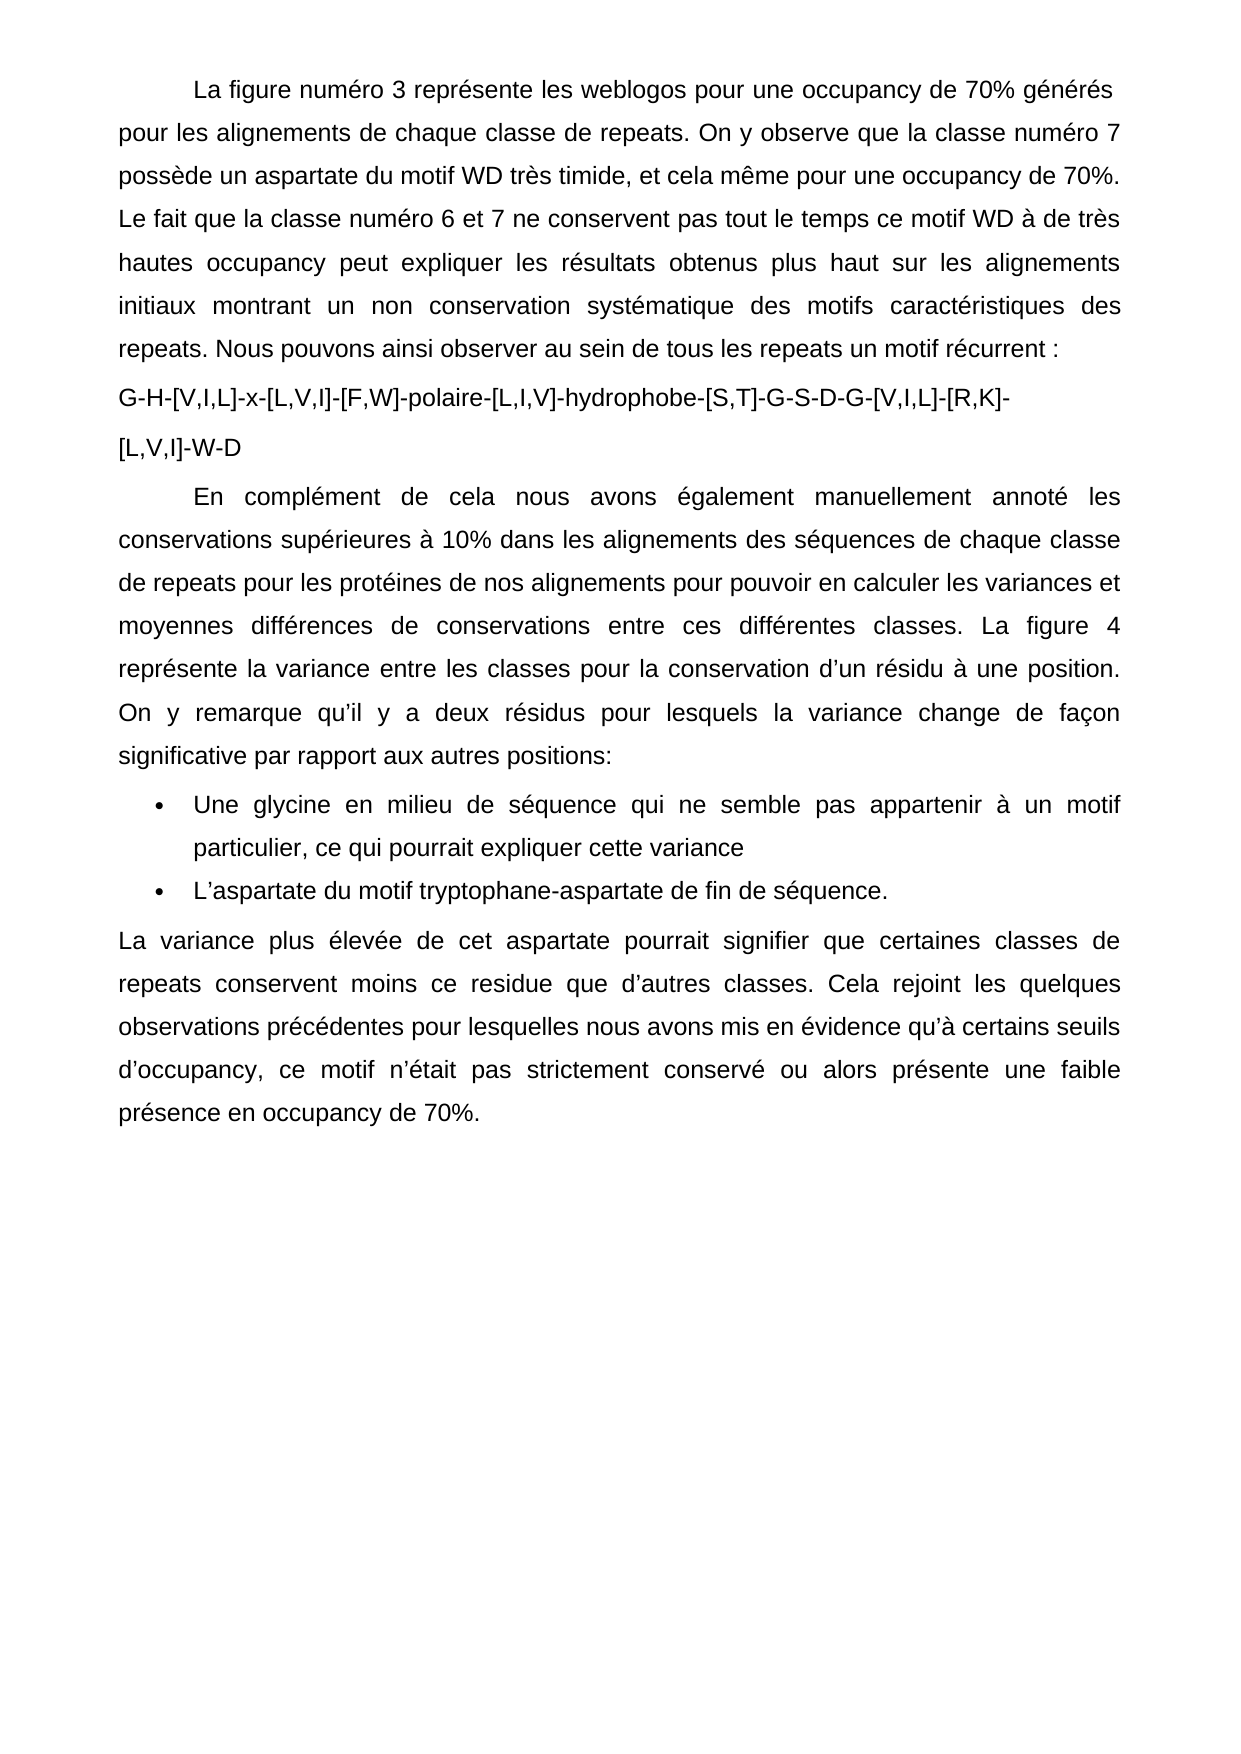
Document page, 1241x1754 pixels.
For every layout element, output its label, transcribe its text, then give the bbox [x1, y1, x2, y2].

text La figure numéro 3 représente les weblogos pour une occupancy de 70% générés pour les alignements de chaque classe de repeats. On y observe que la classe numéro 7 possède un aspartate du motif WD très timide, et cela même pour une occupancy de 70%. Le fait que la classe numéro 6 et 7 ne conservent pas tout le temps ce motif WD à de très hautes occupancy peut expliquer les résultats obtenus plus haut sur les alignements initiaux montrant un non conservation systématique des motifs caractéristiques des repeats. Nous pouvons ainsi observer au sein de tous les repeats un motif récurrent : [118, 75, 1122, 362]
text [L,V,I]-W-D [118, 432, 1122, 461]
text La variance plus élevée de cet aspartate pourrait signifier que certaines classes de repeats conservent moins ce residue que d’autres classes. Cela rejoint les quelques observations précédentes pour lesquelles nous avons mis en évidence qu’à certains seuils d’occupancy, ce motif n’était pas strictement conservé ou alors présente une faible présence en occupancy de 70%. [118, 926, 1122, 1127]
list Une glycine en milieu de séquence qui ne semble pas appartenir à un motif particulier, ce qui pourrait expliquer cette variance [156, 790, 1122, 862]
list L’aspartate du motif tryptophane-aspartate de fin de séquence. [156, 876, 1122, 905]
text G-H-[V,I,L]-x-[L,V,I]-[F,W]-polaire-[L,I,V]-hydrophobe-[S,T]-G-S-D-G-[V,I,L]-[R,K]- [118, 383, 1122, 412]
text En complément de cela nous avons également manuellement annoté les conservations supérieures à 10% dans les alignements des séquences de chaque classe de repeats pour les protéines de nos alignements pour pouvoir en calculer les variances et moyennes différences de conservations entre ces différentes classes. La figure 4 représente la variance entre les classes pour la conservation d’un résidu à une position. On y remarque qu’il y a deux résidus pour lesquels la variance change de façon significative par rapport aux autres positions: [118, 482, 1122, 769]
